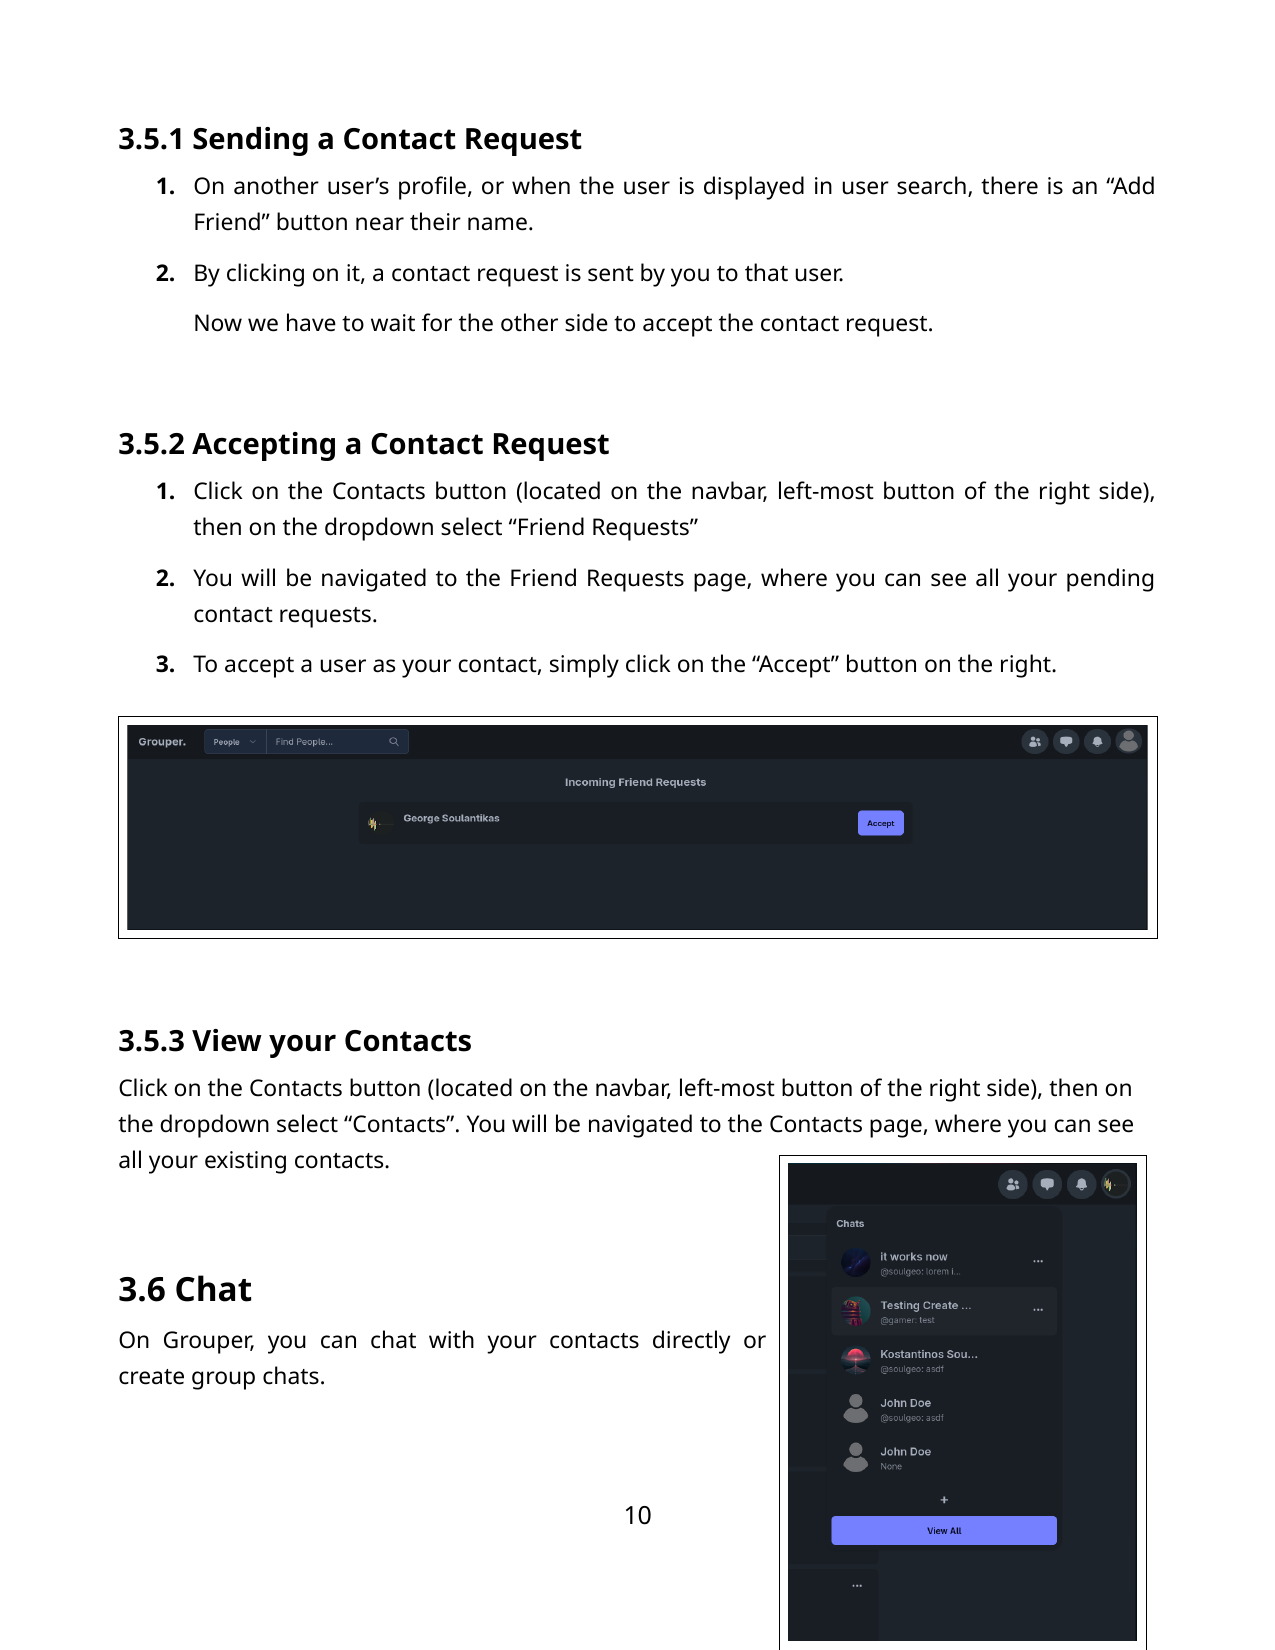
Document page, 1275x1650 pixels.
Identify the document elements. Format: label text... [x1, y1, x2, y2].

subtitle 3.5.2 Accepting a Contact Request [118, 423, 1157, 463]
text Click on the Contacts button (located on the navbar, left-most button of the right side), then on the dropdown select “Contacts”. You will be navigated to the Contacts page, where you can see all your existing contacts. [118, 1072, 1157, 1176]
text [780, 1156, 1146, 1650]
list On another user’s profile, or when the user is displayed in user search, there is an “Add Friend” button near their name. [156, 170, 1157, 237]
list Click on the Contacts button (located on the navbar, left-most button of the right side), then on the dropdown select “Friend Requests” [156, 475, 1157, 542]
text On Grouper, you can chat with your contacts directly or create group chats. [118, 1324, 779, 1391]
subtitle [788, 1266, 1131, 1312]
list You will be navigated to the Friend Requests page, where you can see all your pending contact requests. [156, 562, 1157, 629]
picture [1131, 1163, 1137, 1641]
list Now we have to wait for the other side to accept the contact request. [156, 307, 1157, 338]
subtitle [1147, 1266, 1157, 1312]
subtitle 3.5.3 View your Contacts [118, 1020, 1157, 1060]
list By clicking on it, a contact request is sent by you to that user. [156, 257, 1157, 288]
picture [127, 725, 1148, 930]
list To accept a user as your contact, simply click on the “Accept” button on the right. [156, 648, 1157, 679]
subtitle 3.6 Chat [118, 1266, 779, 1312]
subtitle 3.5.1 Sending a Contact Request [118, 118, 1157, 158]
